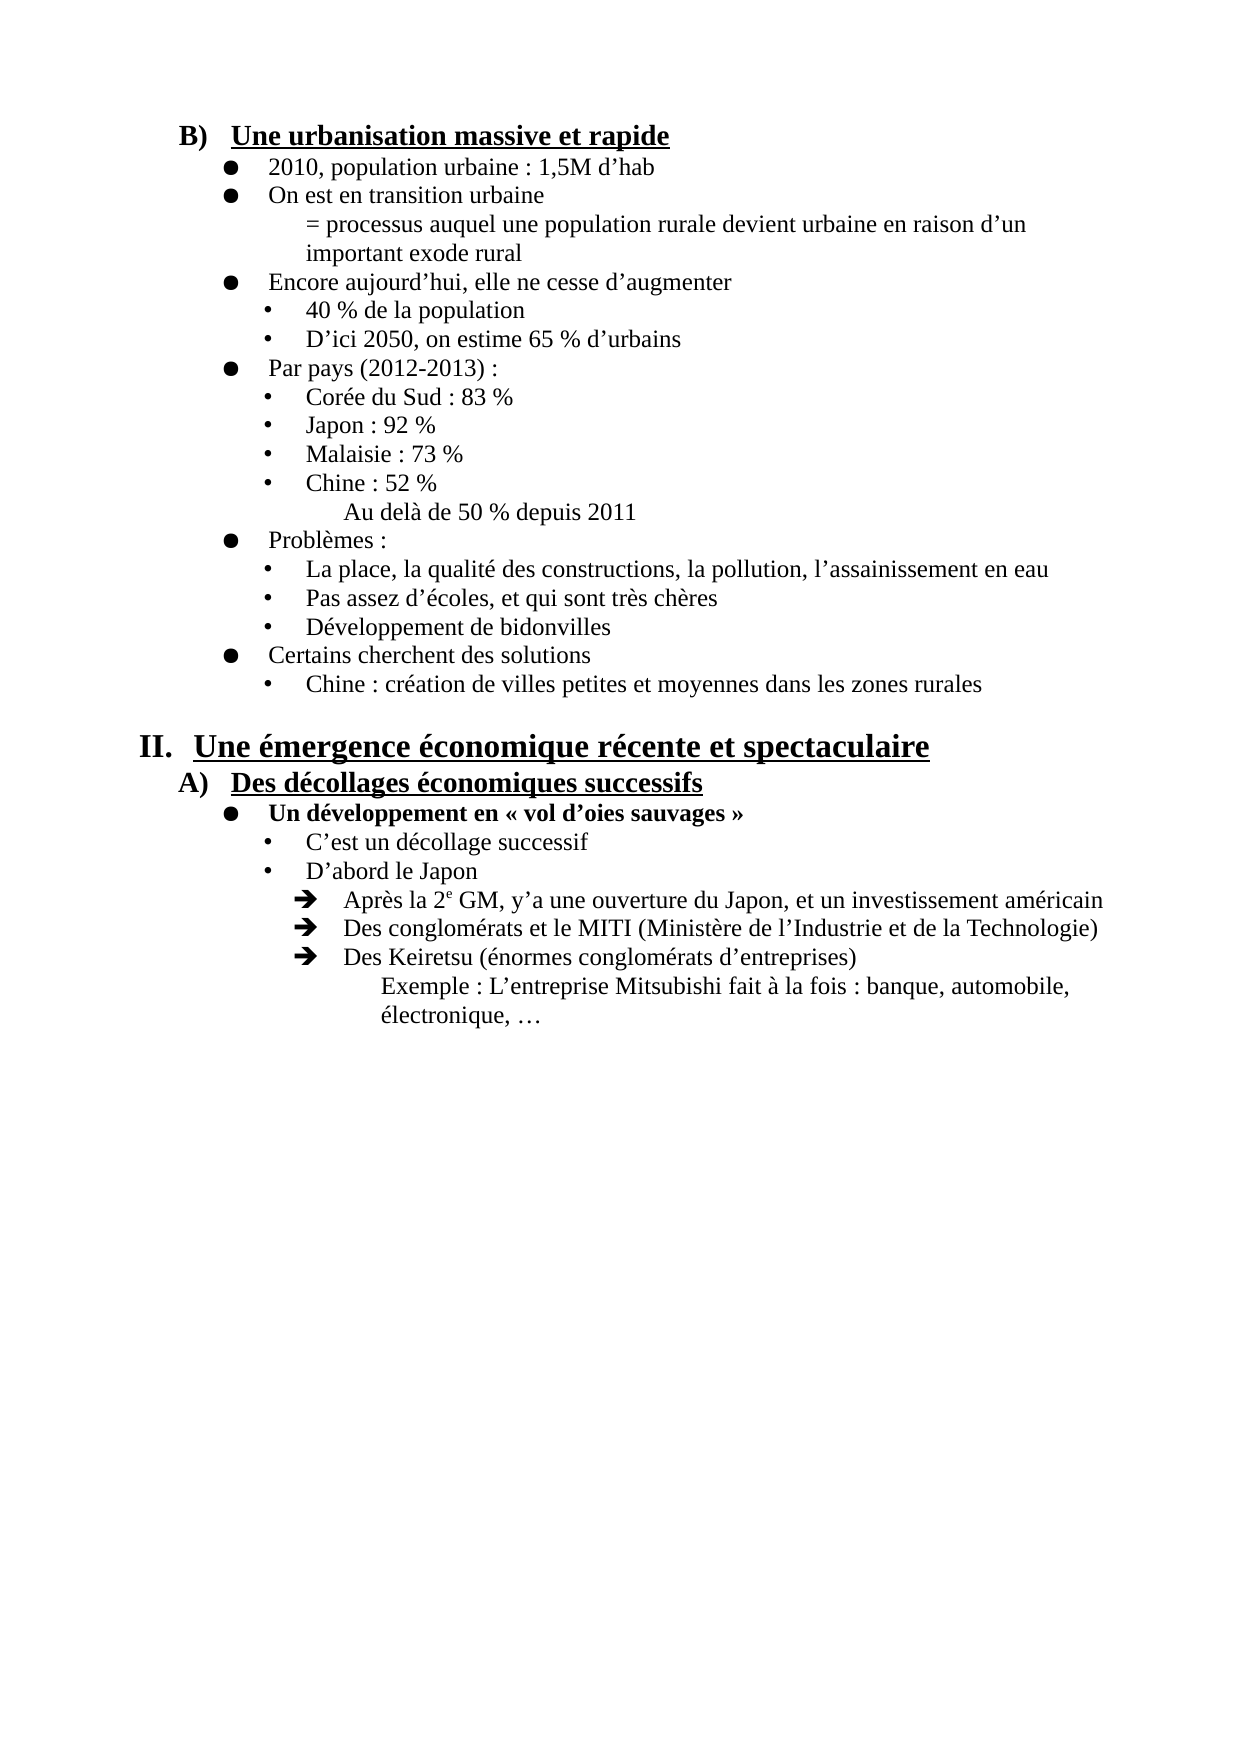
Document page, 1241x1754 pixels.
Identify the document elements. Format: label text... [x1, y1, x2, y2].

list Malaisie : 73 % [268, 439, 1122, 468]
list Problèmes : [231, 525, 1122, 554]
list Japon : 92 % [268, 410, 1122, 439]
list D’ici 2050, on estime 65 % d’urbains [268, 324, 1122, 353]
list Au delà de 50 % depuis 2011 [306, 497, 1122, 525]
list Un développement en « vol d’oies sauvages » [231, 798, 1122, 827]
list Des décollages économiques successifs [193, 765, 1122, 798]
list Corée du Sud : 83 % [268, 382, 1122, 410]
list Après la 2e GM, y’a une ouverture du Japon, et un investissement américain [306, 885, 1122, 913]
list = processus auquel une population rurale devient urbaine en raison d’un important exode rural [268, 209, 1122, 267]
list On est en transition urbaine [231, 180, 1122, 209]
list D’abord le Japon [268, 856, 1122, 885]
list Développement de bidonvilles [268, 612, 1122, 640]
list Par pays (2012-2013) : [231, 353, 1122, 382]
list C’est un décollage successif [268, 827, 1122, 856]
list 2010, population urbaine : 1,5M d’hab [231, 152, 1122, 180]
list Une urbanisation massive et rapide [193, 118, 1122, 152]
list Chine : 52 % [268, 468, 1122, 497]
list Certains cherchent des solutions [231, 640, 1122, 669]
list Des Keiretsu (énormes conglomérats d’entreprises) [306, 942, 1122, 971]
list 40 % de la population [268, 295, 1122, 324]
list Chine : création de villes petites et moyennes dans les zones rurales [268, 669, 1122, 698]
list Encore aujourd’hui, elle ne cesse d’augmenter [231, 267, 1122, 295]
list La place, la qualité des constructions, la pollution, l’assainissement en eau [268, 554, 1122, 583]
list Des conglomérats et le MITI (Ministère de l’Industrie et de la Technologie) [306, 913, 1122, 942]
list Une émergence économique récente et spectaculaire [156, 727, 1122, 765]
list Exemple : L’entreprise Mitsubishi fait à la fois : banque, automobile, électronique, … [343, 971, 1122, 1028]
list Pas assez d’écoles, et qui sont très chères [268, 583, 1122, 612]
